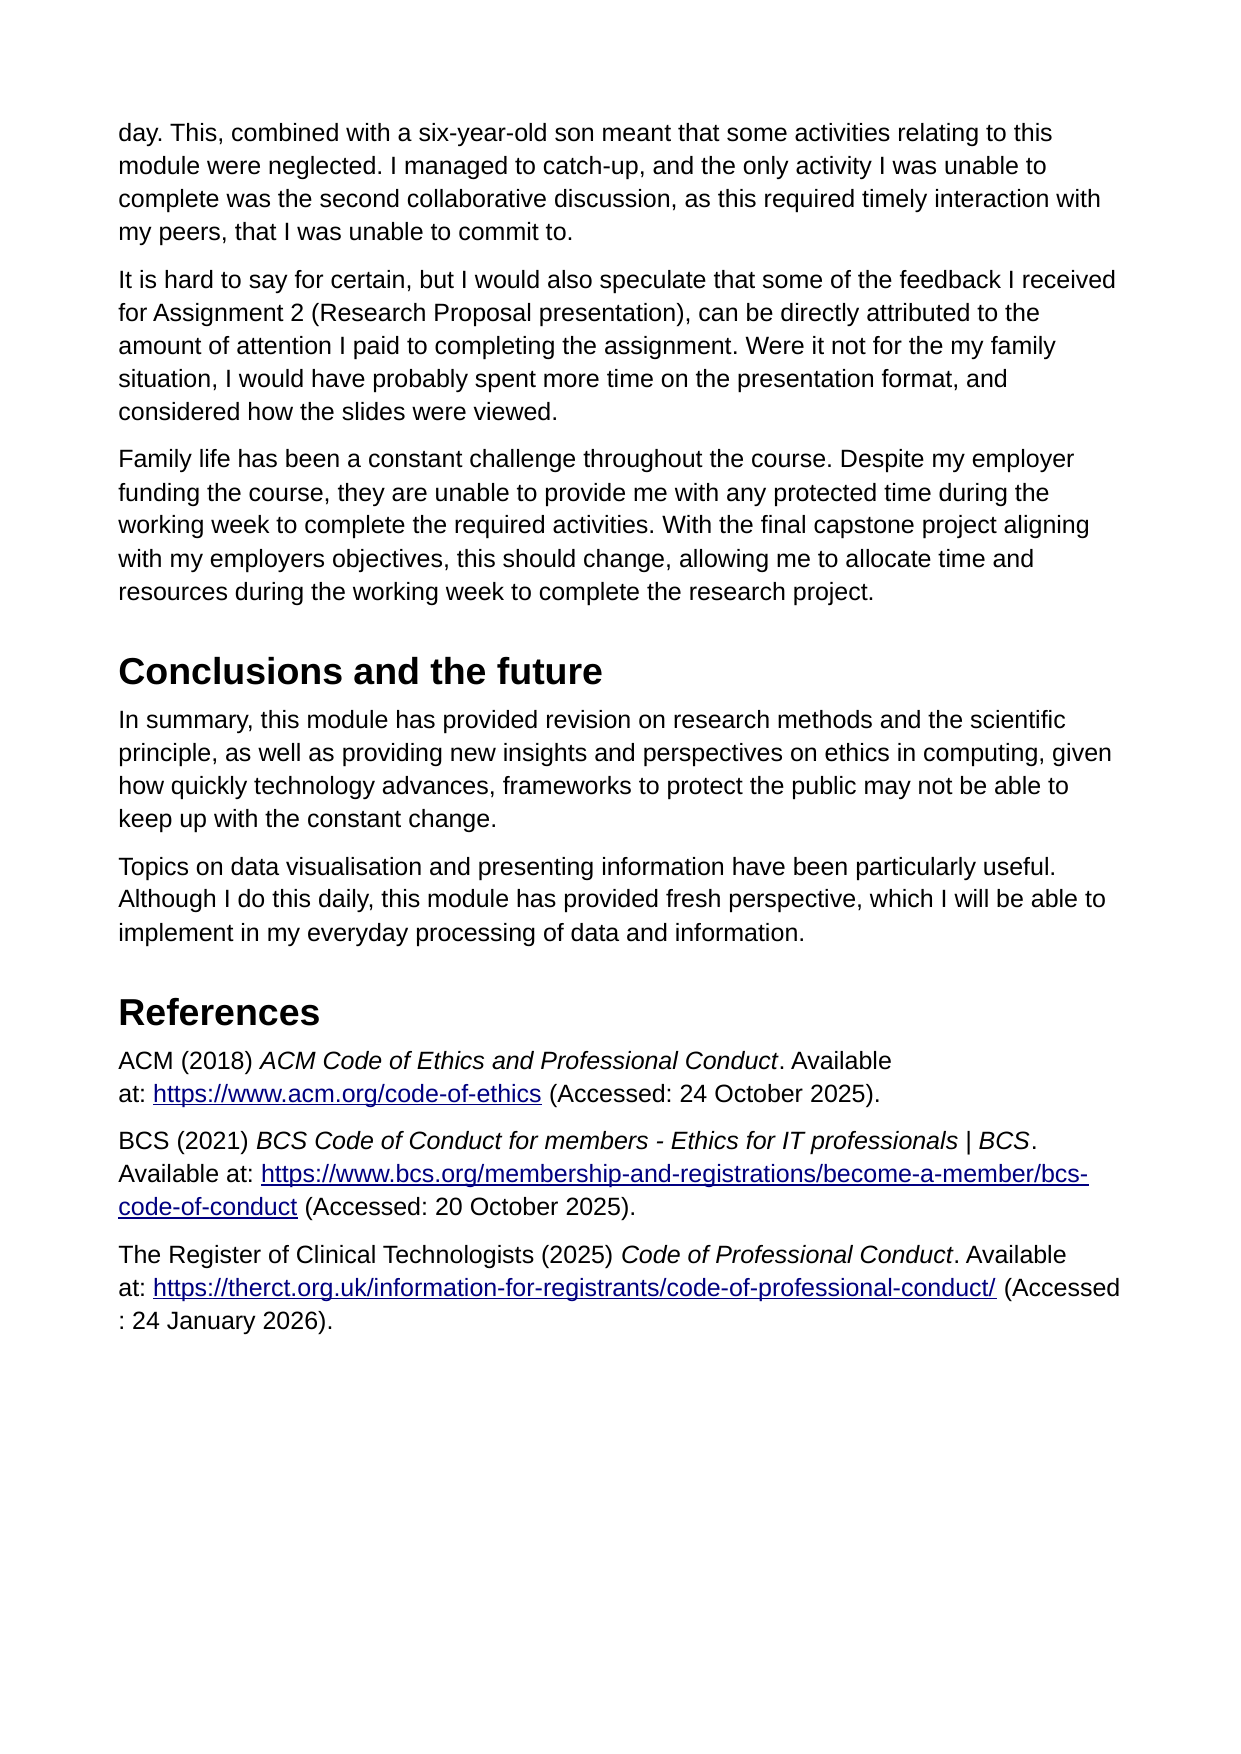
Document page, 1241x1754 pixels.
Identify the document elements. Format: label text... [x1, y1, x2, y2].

text Topics on data visualisation and presenting information have been particularly useful. Although I do this daily, this module has provided fresh perspective, which I will be able to implement in my everyday processing of data and information. [118, 851, 1122, 946]
text In summary, this module has provided revision on research methods and the scientific principle, as well as providing new insights and perspectives on ethics in computing, given how quickly technology advances, frameworks to protect the public may not be able to keep up with the constant change. [118, 705, 1122, 833]
text BCS (2021) BCS Code of Conduct for members - Ethics for IT professionals | BCS. Available at: https://www.bcs.org/membership-and-registrations/become-a-member/bcs-code-of-conduct (Accessed: 20 October 2025). [118, 1126, 1122, 1221]
subtitle References [118, 990, 1122, 1033]
text The Register of Clinical Technologists (2025) Code of Professional Conduct. Available at: https://therct.org.uk/information-for-registrants/code-of-professional-conduct/ (Accessed: 24 January 2026). [118, 1240, 1122, 1335]
text ACM (2018) ACM Code of Ethics and Professional Conduct. Available at: https://www.acm.org/code-of-ethics (Accessed: 24 October 2025). [118, 1046, 1122, 1107]
text Family life has been a constant challenge throughout the course. Despite my employer funding the course, they are unable to provide me with any protected time during the working week to complete the required activities. With the final capstone project aligning with my employers objectives, this should change, allowing me to allocate time and resources during the working week to complete the research project. [118, 444, 1122, 605]
subtitle Conclusions and the future [118, 649, 1122, 692]
text It is hard to say for certain, but I would also speculate that some of the feedback I received for Assignment 2 (Research Proposal presentation), can be directly attributed to the amount of attention I paid to completing the assignment. Were it not for the my family situation, I would have probably spent more time on the presentation format, and considered how the slides were viewed. [118, 265, 1122, 426]
text day. This, combined with a six-year-old son meant that some activities relating to this module were neglected. I managed to catch-up, and the only activity I was unable to complete was the second collaborative discussion, as this required timely interaction with my peers, that I was unable to commit to. [118, 118, 1122, 246]
